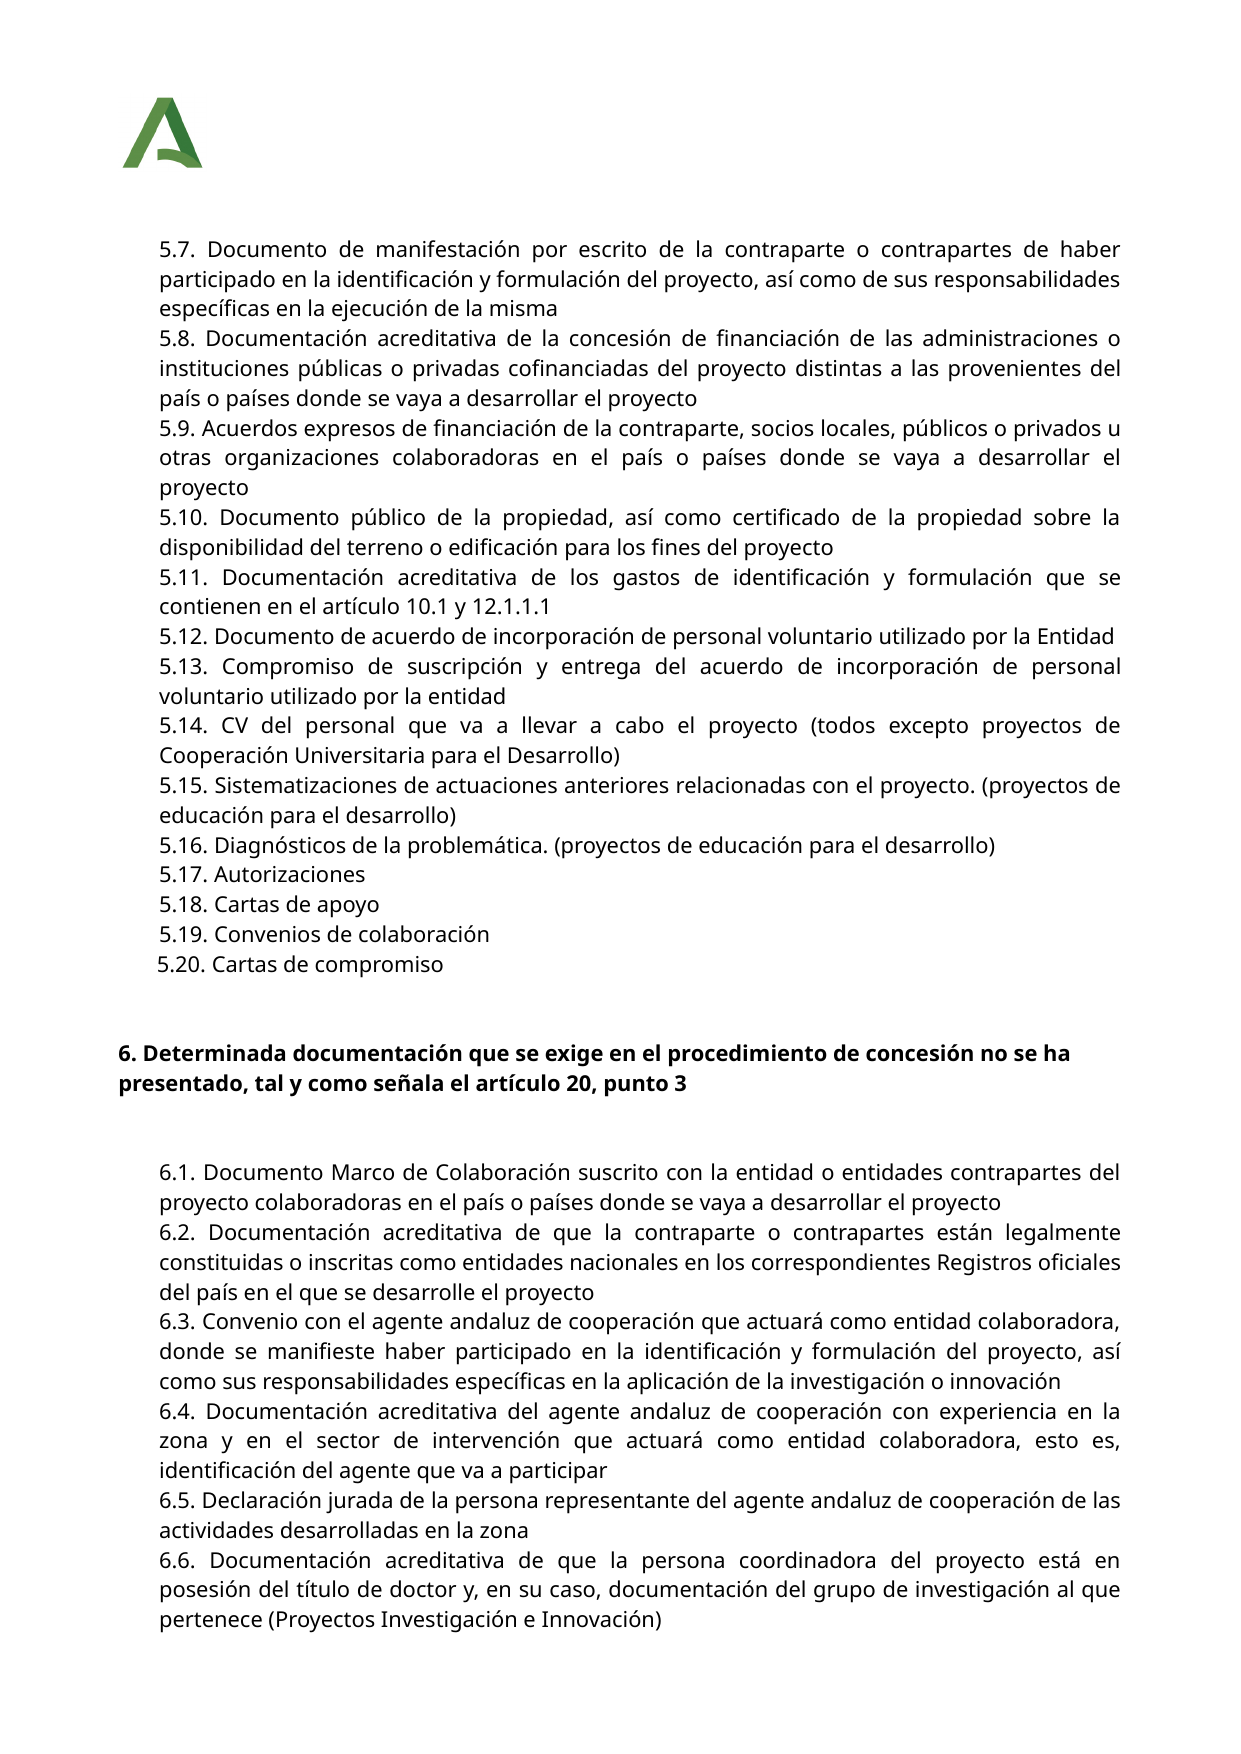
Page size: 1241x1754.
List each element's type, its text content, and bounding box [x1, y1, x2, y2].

text 5.18. Cartas de apoyo [159, 889, 1122, 919]
text 5.13. Compromiso de suscripción y entrega del acuerdo de incorporación de personal voluntario utilizado por la entidad [159, 651, 1122, 711]
text 6.5. Declaración jurada de la persona representante del agente andaluz de cooperación de las actividades desarrolladas en la zona [159, 1485, 1122, 1545]
text 5.17. Autorizaciones [159, 859, 1122, 889]
text 5.7. Documento de manifestación por escrito de la contraparte o contrapartes de haber participado en la identificación y formulación del proyecto, así como de sus responsabilidades específicas en la ejecución de la misma [159, 234, 1122, 323]
text 6.6. Documentación acreditativa de que la persona coordinadora del proyecto está en posesión del título de doctor y, en su caso, documentación del grupo de investigación al que pertenece (Proyectos Investigación e Innovación) [159, 1545, 1122, 1634]
text 5.9. Acuerdos expresos de financiación de la contraparte, socios locales, públicos o privados u otras organizaciones colaboradoras en el país o países donde se vaya a desarrollar el proyecto [159, 413, 1122, 502]
text 6.1. Documento Marco de Colaboración suscrito con la entidad o entidades contrapartes del proyecto colaboradoras en el país o países donde se vaya a desarrollar el proyecto [159, 1157, 1122, 1217]
text 5.8. Documentación acreditativa de la concesión de financiación de las administraciones o instituciones públicas o privadas cofinanciadas del proyecto distintas a las provenientes del país o países donde se vaya a desarrollar el proyecto [159, 323, 1122, 413]
text 5.19. Convenios de colaboración [159, 919, 1122, 949]
text 5.11. Documentación acreditativa de los gastos de identificación y formulación que se contienen en el artículo 10.1 y 12.1.1.1 [159, 562, 1122, 621]
text 5.20. Cartas de compromiso [157, 949, 1122, 979]
text 6.3. Convenio con el agente andaluz de cooperación que actuará como entidad colaboradora, donde se manifieste haber participado en la identificación y formulación del proyecto, así como sus responsabilidades específicas en la aplicación de la investigación o innovación [159, 1306, 1122, 1396]
text 5.10. Documento público de la propiedad, así como certificado de la propiedad sobre la disponibilidad del terreno o edificación para los fines del proyecto [159, 502, 1122, 562]
text 6. Determinada documentación que se exige en el procedimiento de concesión no se ha presentado, tal y como señala el artículo 20, punto 3 [118, 1038, 1122, 1098]
text 6.4. Documentación acreditativa del agente andaluz de cooperación con experiencia en la zona y en el sector de intervención que actuará como entidad colaboradora, esto es, identificación del agente que va a participar [159, 1396, 1122, 1485]
text 5.15. Sistematizaciones de actuaciones anteriores relacionadas con el proyecto. (proyectos de educación para el desarrollo) [159, 770, 1122, 830]
picture [118, 93, 207, 172]
text 6.2. Documentación acreditativa de que la contraparte o contrapartes están legalmente constituidas o inscritas como entidades nacionales en los correspondientes Registros oficiales del país en el que se desarrolle el proyecto [159, 1217, 1122, 1306]
text 5.14. CV del personal que va a llevar a cabo el proyecto (todos excepto proyectos de Cooperación Universitaria para el Desarrollo) [159, 711, 1122, 770]
text 5.16. Diagnósticos de la problemática. (proyectos de educación para el desarrollo) [159, 830, 1122, 859]
text 5.12. Documento de acuerdo de incorporación de personal voluntario utilizado por la Entidad [159, 621, 1122, 651]
